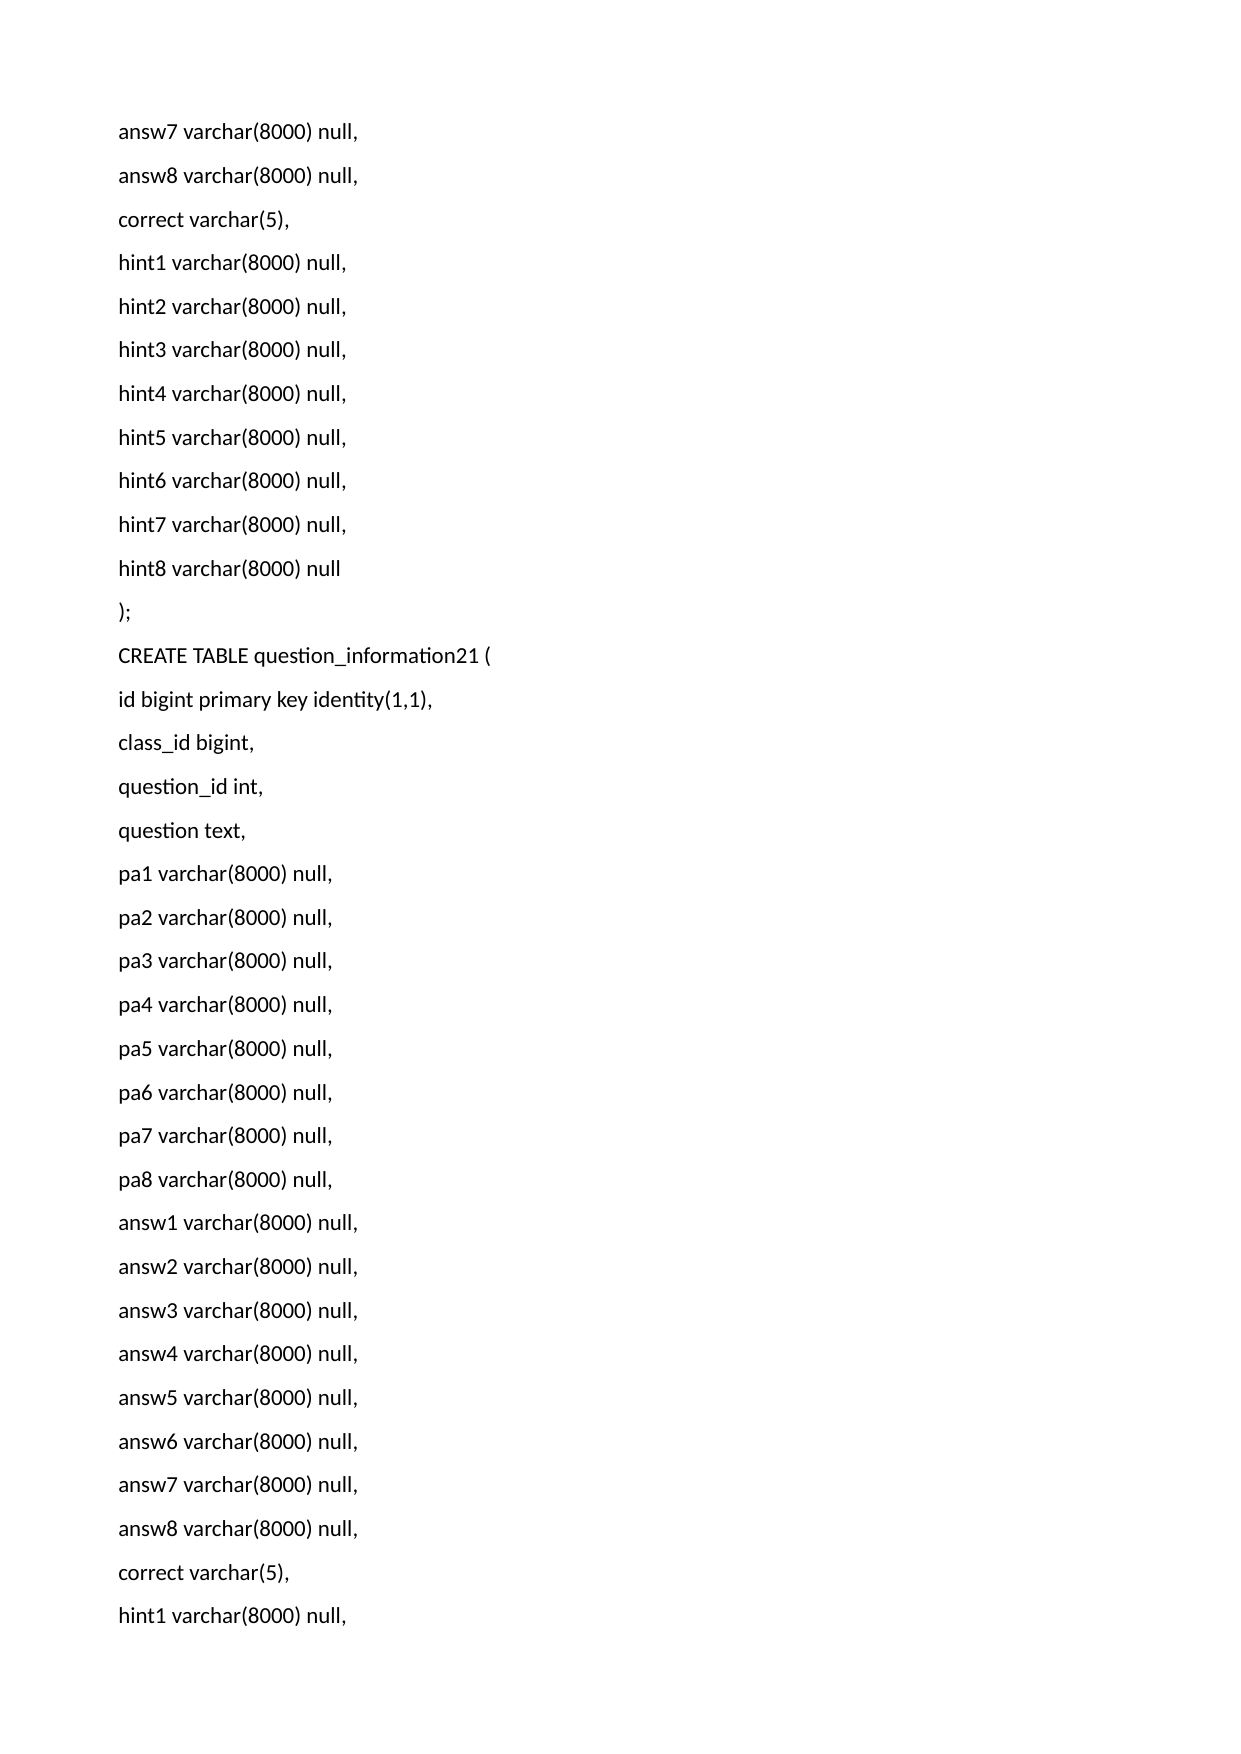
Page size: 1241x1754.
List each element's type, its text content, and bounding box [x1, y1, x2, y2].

text ); [118, 598, 1122, 625]
text answ4 varchar(8000) null, [118, 1340, 1122, 1367]
text hint7 varchar(8000) null, [118, 511, 1122, 538]
text question text, [118, 816, 1122, 843]
text answ5 varchar(8000) null, [118, 1384, 1122, 1411]
text answ7 varchar(8000) null, [118, 1471, 1122, 1498]
text hint2 varchar(8000) null, [118, 293, 1122, 320]
text pa8 varchar(8000) null, [118, 1166, 1122, 1193]
text pa1 varchar(8000) null, [118, 860, 1122, 887]
text pa5 varchar(8000) null, [118, 1035, 1122, 1062]
text answ2 varchar(8000) null, [118, 1253, 1122, 1280]
text hint8 varchar(8000) null [118, 554, 1122, 582]
text answ8 varchar(8000) null, [118, 1515, 1122, 1542]
text correct varchar(5), [118, 205, 1122, 232]
text hint4 varchar(8000) null, [118, 380, 1122, 407]
text hint5 varchar(8000) null, [118, 424, 1122, 451]
text answ8 varchar(8000) null, [118, 162, 1122, 189]
text CREATE TABLE question_information21 ( [118, 642, 1122, 669]
text pa2 varchar(8000) null, [118, 904, 1122, 931]
text pa7 varchar(8000) null, [118, 1122, 1122, 1149]
text hint1 varchar(8000) null, [118, 1602, 1122, 1629]
text answ7 varchar(8000) null, [118, 118, 1122, 145]
text hint3 varchar(8000) null, [118, 336, 1122, 363]
text hint6 varchar(8000) null, [118, 467, 1122, 494]
text pa4 varchar(8000) null, [118, 991, 1122, 1018]
text answ1 varchar(8000) null, [118, 1209, 1122, 1236]
text class_id bigint, [118, 729, 1122, 756]
text answ3 varchar(8000) null, [118, 1297, 1122, 1323]
text hint1 varchar(8000) null, [118, 249, 1122, 276]
text id bigint primary key identity(1,1), [118, 686, 1122, 712]
text pa3 varchar(8000) null, [118, 947, 1122, 974]
text pa6 varchar(8000) null, [118, 1078, 1122, 1105]
text question_id int, [118, 773, 1122, 800]
text correct varchar(5), [118, 1558, 1122, 1585]
text answ6 varchar(8000) null, [118, 1427, 1122, 1454]
